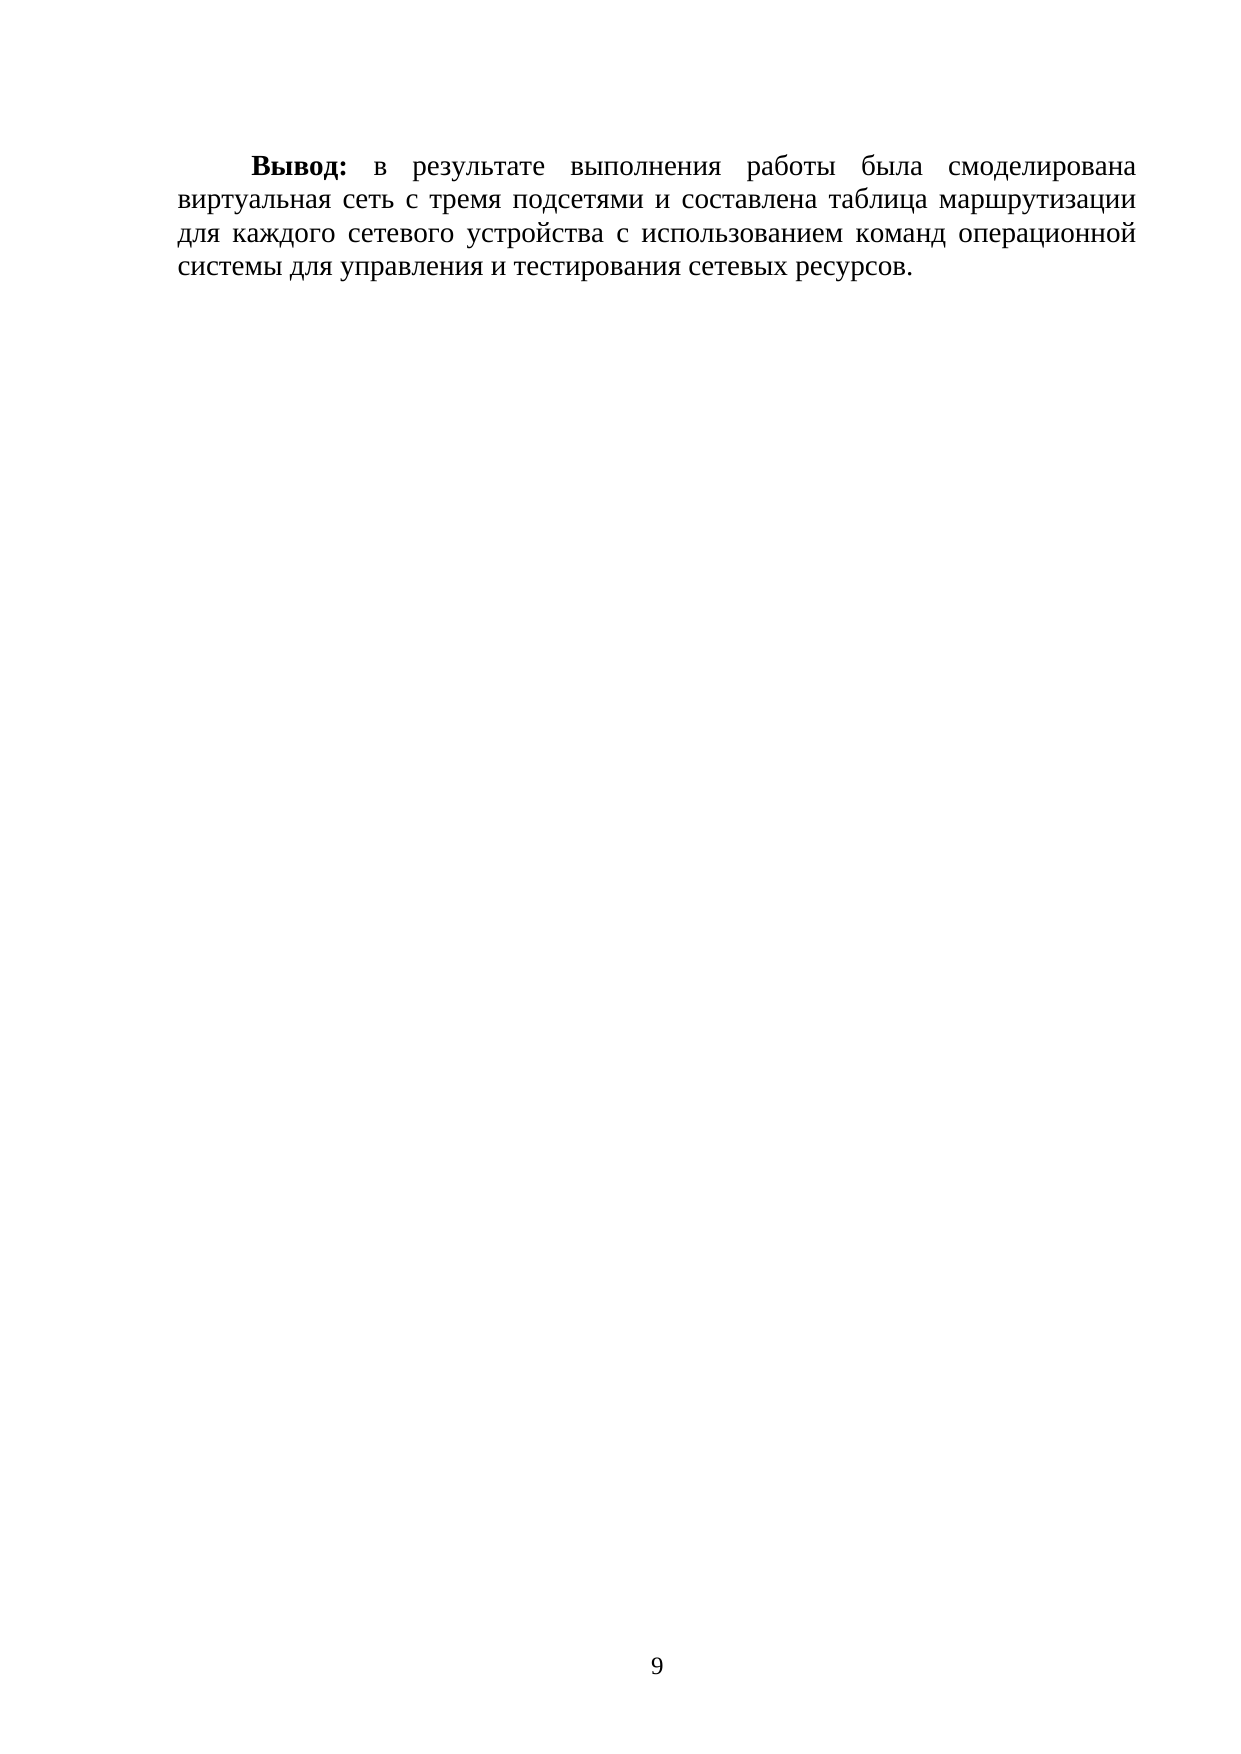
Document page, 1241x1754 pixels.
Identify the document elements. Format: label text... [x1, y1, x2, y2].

text Вывод: в результате выполнения работы была смоделирована виртуальная сеть с тремя подсетями и составлена таблица маршрутизации для каждого сетевого устройства с использованием команд операционной системы для управления и тестирования сетевых ресурсов. [177, 148, 1137, 282]
